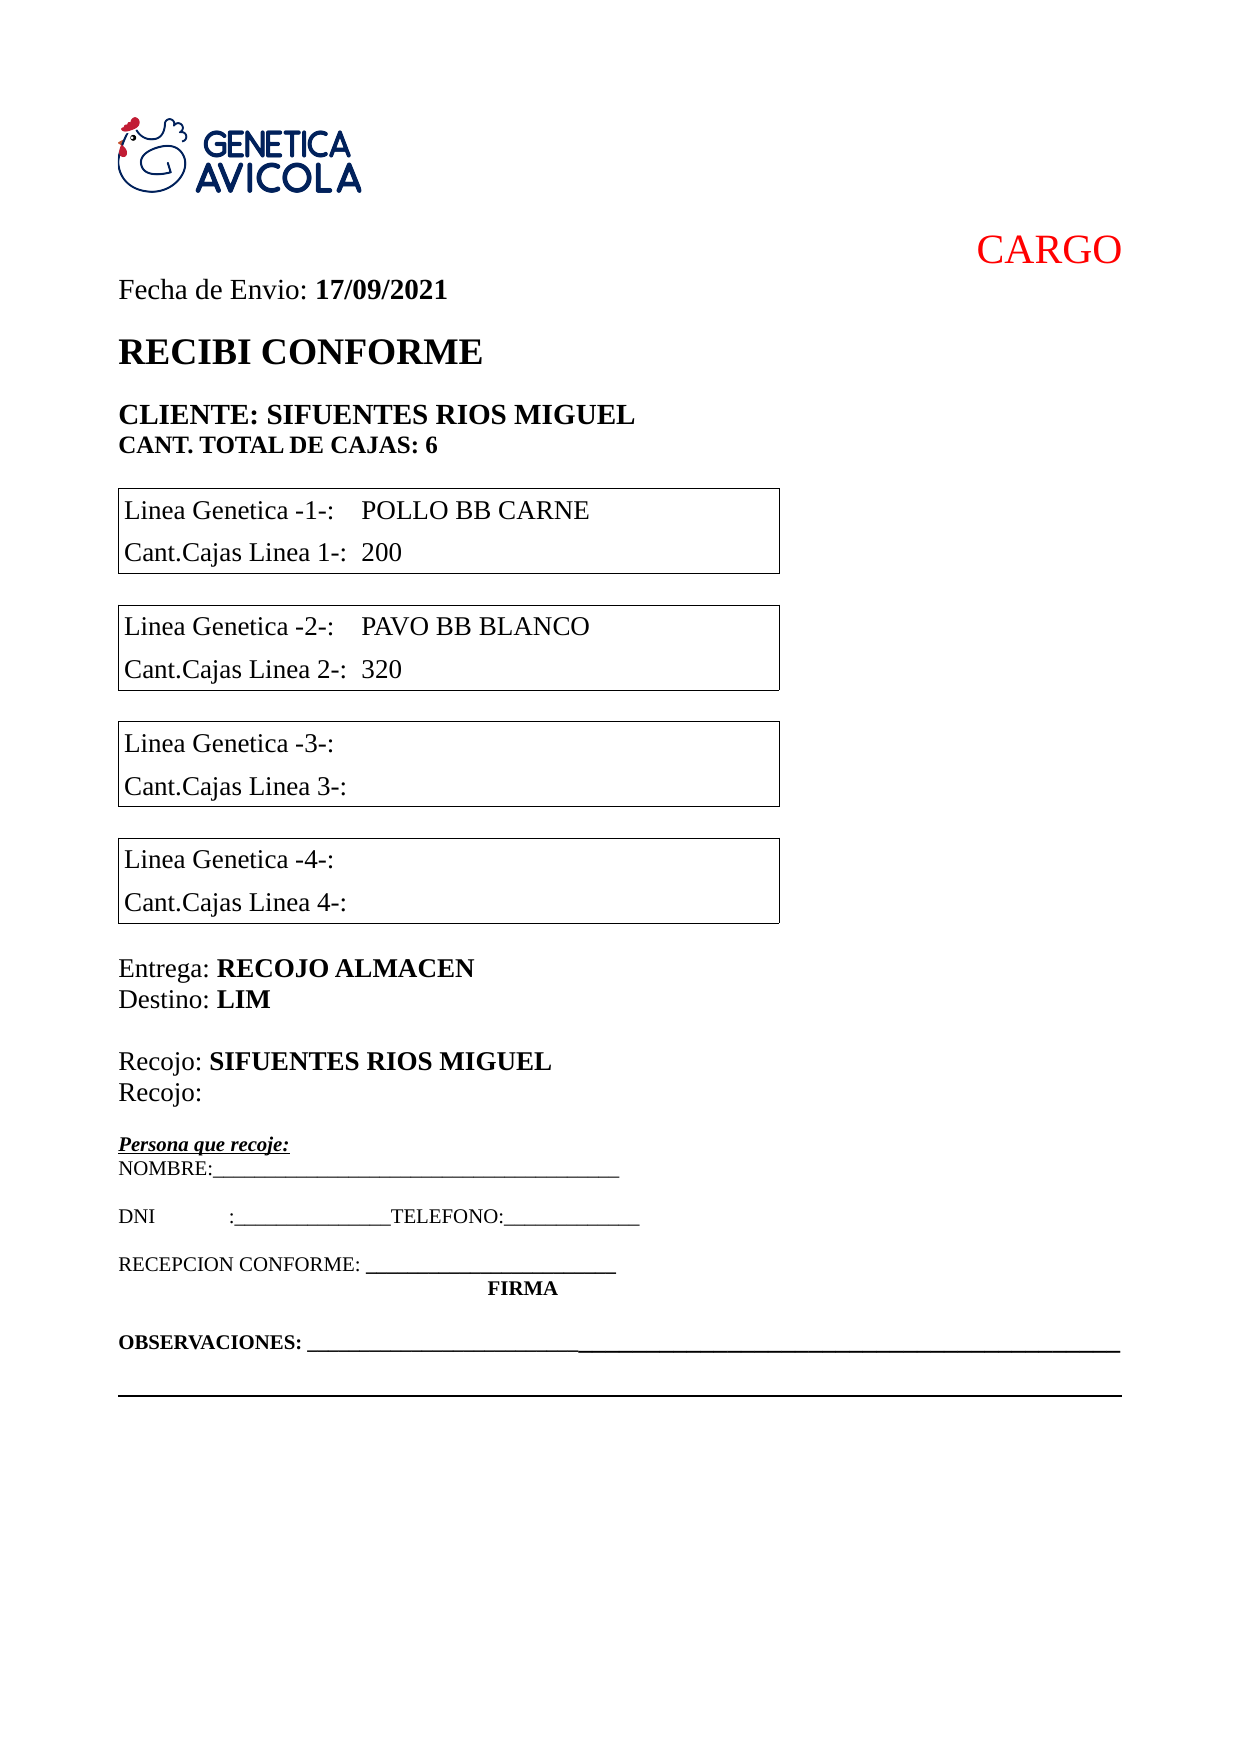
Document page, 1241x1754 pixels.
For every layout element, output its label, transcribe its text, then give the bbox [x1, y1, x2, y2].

text Recojo: [118, 1076, 1122, 1108]
table_header POLLO BB CARNE [356, 489, 779, 531]
text Fecha de Envio: 17/09/2021 [118, 272, 1122, 306]
text CARGO [118, 224, 1122, 272]
table_cell PAVO BB BLANCO [356, 606, 779, 647]
text CANT. TOTAL DE CAJAS: 6 [118, 431, 1122, 459]
table_cell Cant.Cajas Linea 2-: [119, 647, 356, 690]
table_cell Linea Genetica -3-: [119, 722, 356, 764]
table_cell [118, 807, 356, 838]
text RECEPCION CONFORME: ________________________ [118, 1252, 1122, 1276]
picture [117, 117, 362, 193]
text FIRMA [118, 1276, 1122, 1300]
text DNI :_______________TELEFONO:_____________ [118, 1204, 1122, 1228]
text Persona que recoje: [118, 1132, 1122, 1156]
table_cell 200 [356, 531, 779, 573]
table_cell Cant.Cajas Linea 1-: [119, 531, 356, 573]
table_cell [356, 880, 779, 923]
text NOMBRE:_______________________________________ [118, 1156, 1122, 1180]
table_cell [356, 574, 779, 604]
table_cell [356, 691, 779, 721]
table_cell Cant.Cajas Linea 4-: [119, 880, 356, 923]
text Entrega: RECOJO ALMACEN [118, 952, 1122, 983]
text Destino: LIM [118, 983, 1122, 1014]
text OBSERVACIONES: __________________________________________________________________ [118, 1324, 1122, 1355]
table_cell 320 [356, 647, 779, 690]
text RECIBI CONFORME [118, 330, 1122, 373]
table_cell [118, 574, 356, 604]
table_header Linea Genetica -1-: [119, 489, 356, 531]
table_cell [356, 722, 779, 764]
table_cell Linea Genetica -2-: [119, 606, 356, 647]
table_cell [356, 764, 779, 806]
table_cell [356, 807, 779, 838]
text CLIENTE: SIFUENTES RIOS MIGUEL [118, 397, 1122, 431]
text Recojo: SIFUENTES RIOS MIGUEL [118, 1045, 1122, 1076]
table_cell [356, 839, 779, 880]
table_cell Linea Genetica -4-: [119, 839, 356, 880]
table_cell [118, 691, 356, 721]
table_cell Cant.Cajas Linea 3-: [119, 764, 356, 806]
